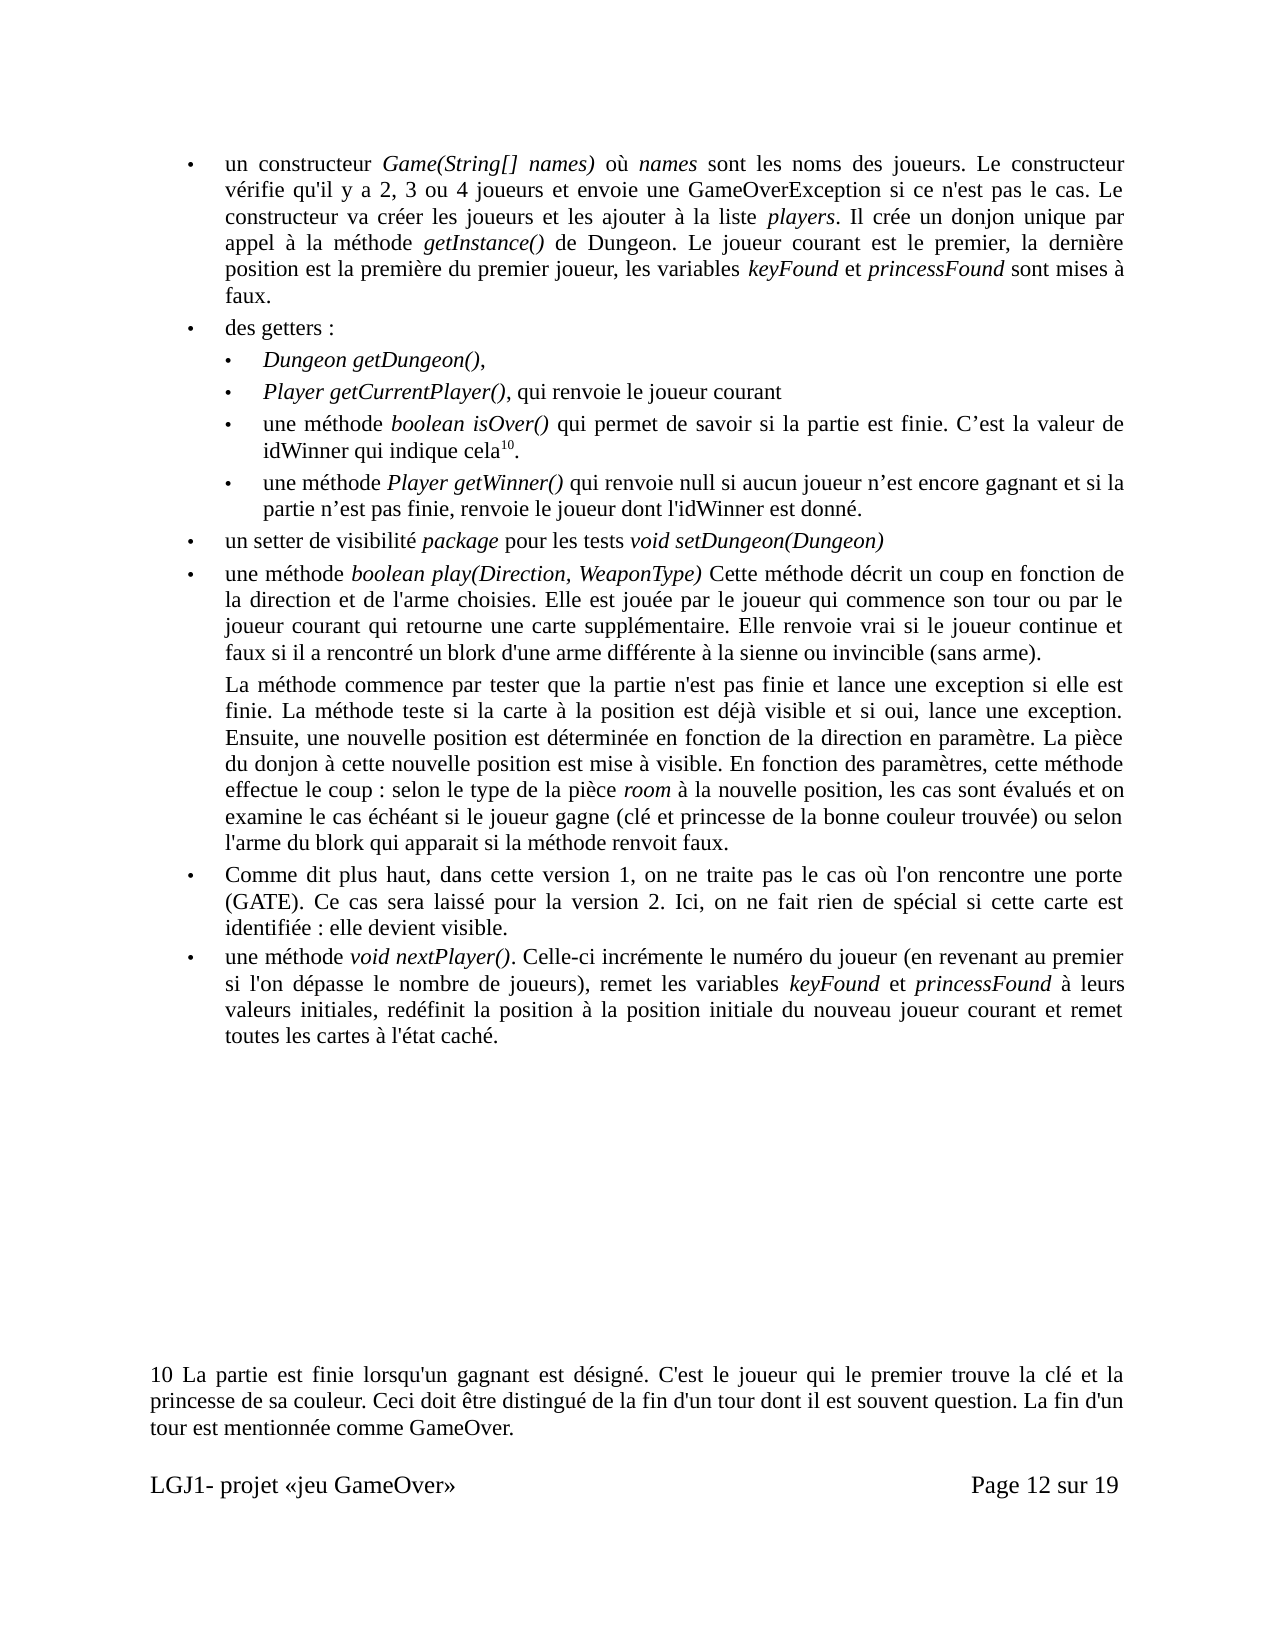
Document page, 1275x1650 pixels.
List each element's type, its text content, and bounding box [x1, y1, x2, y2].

list une méthode Player getWinner() qui renvoie null si aucun joueur n’est encore gagnant et si la partie n’est pas finie, renvoie le joueur dont l'idWinner est donné. [225, 469, 1125, 522]
list La partie est finie lorsqu'un gagnant est désigné. C'est le joueur qui le premier trouve la clé et la princesse de sa couleur. Ceci doit être distingué de la fin d'un tour dont il est souvent question. La fin d'un tour est mentionnée comme GameOver. [150, 1361, 1125, 1440]
list des getters : [187, 314, 1125, 340]
list Comme dit plus haut, dans cette version 1, on ne traite pas le cas où l'on rencontre une porte (GATE). Ce cas sera laissé pour la version 2. Ici, on ne fait rien de spécial si cette carte est identifiée : elle devient visible. [187, 861, 1125, 940]
list une méthode boolean isOver() qui permet de savoir si la partie est finie. C’est la valeur de idWinner qui indique cela. [225, 411, 1125, 463]
list Player getCurrentPlayer(), qui renvoie le joueur courant [225, 378, 1125, 405]
list un constructeur Game(String[] names) où names sont les noms des joueurs. Le constructeur vérifie qu'il y a 2, 3 ou 4 joueurs et envoie une GameOverException si ce n'est pas le cas. Le constructeur va créer les joueurs et les ajouter à la liste players. Il crée un donjon unique par appel à la méthode getInstance() de Dungeon. Le joueur courant est le premier, la dernière position est la première du premier joueur, les variables keyFound et princessFound sont mises à faux. [187, 150, 1125, 308]
list La méthode commence par tester que la partie n'est pas finie et lance une exception si elle est finie. La méthode teste si la carte à la position est déjà visible et si oui, lance une exception. Ensuite, une nouvelle position est déterminée en fonction de la direction en paramètre. La pièce du donjon à cette nouvelle position est mise à visible. En fonction des paramètres, cette méthode effectue le coup : selon le type de la pièce room à la nouvelle position, les cas sont évalués et on examine le cas échéant si le joueur gagne (clé et princesse de la bonne couleur trouvée) ou selon l'arme du blork qui apparait si la méthode renvoit faux. [187, 671, 1125, 856]
list une méthode void nextPlayer(). Celle-ci incrémente le numéro du joueur (en revenant au premier si l'on dépasse le nombre de joueurs), remet les variables keyFound et princessFound à leurs valeurs initiales, redéfinit la position à la position initiale du nouveau joueur courant et remet toutes les cartes à l'état caché. [187, 943, 1125, 1049]
list un setter de visibilité package pour les tests void setDungeon(Dungeon) [187, 528, 1125, 554]
list une méthode boolean play(Direction, WeaponType) Cette méthode décrit un coup en fonction de la direction et de l'arme choisies. Elle est jouée par le joueur qui commence son tour ou par le joueur courant qui retourne une carte supplémentaire. Elle renvoie vrai si le joueur continue et faux si il a rencontré un blork d'une arme différente à la sienne ou invincible (sans arme). [187, 560, 1125, 665]
list Dungeon getDungeon(), [225, 346, 1125, 372]
